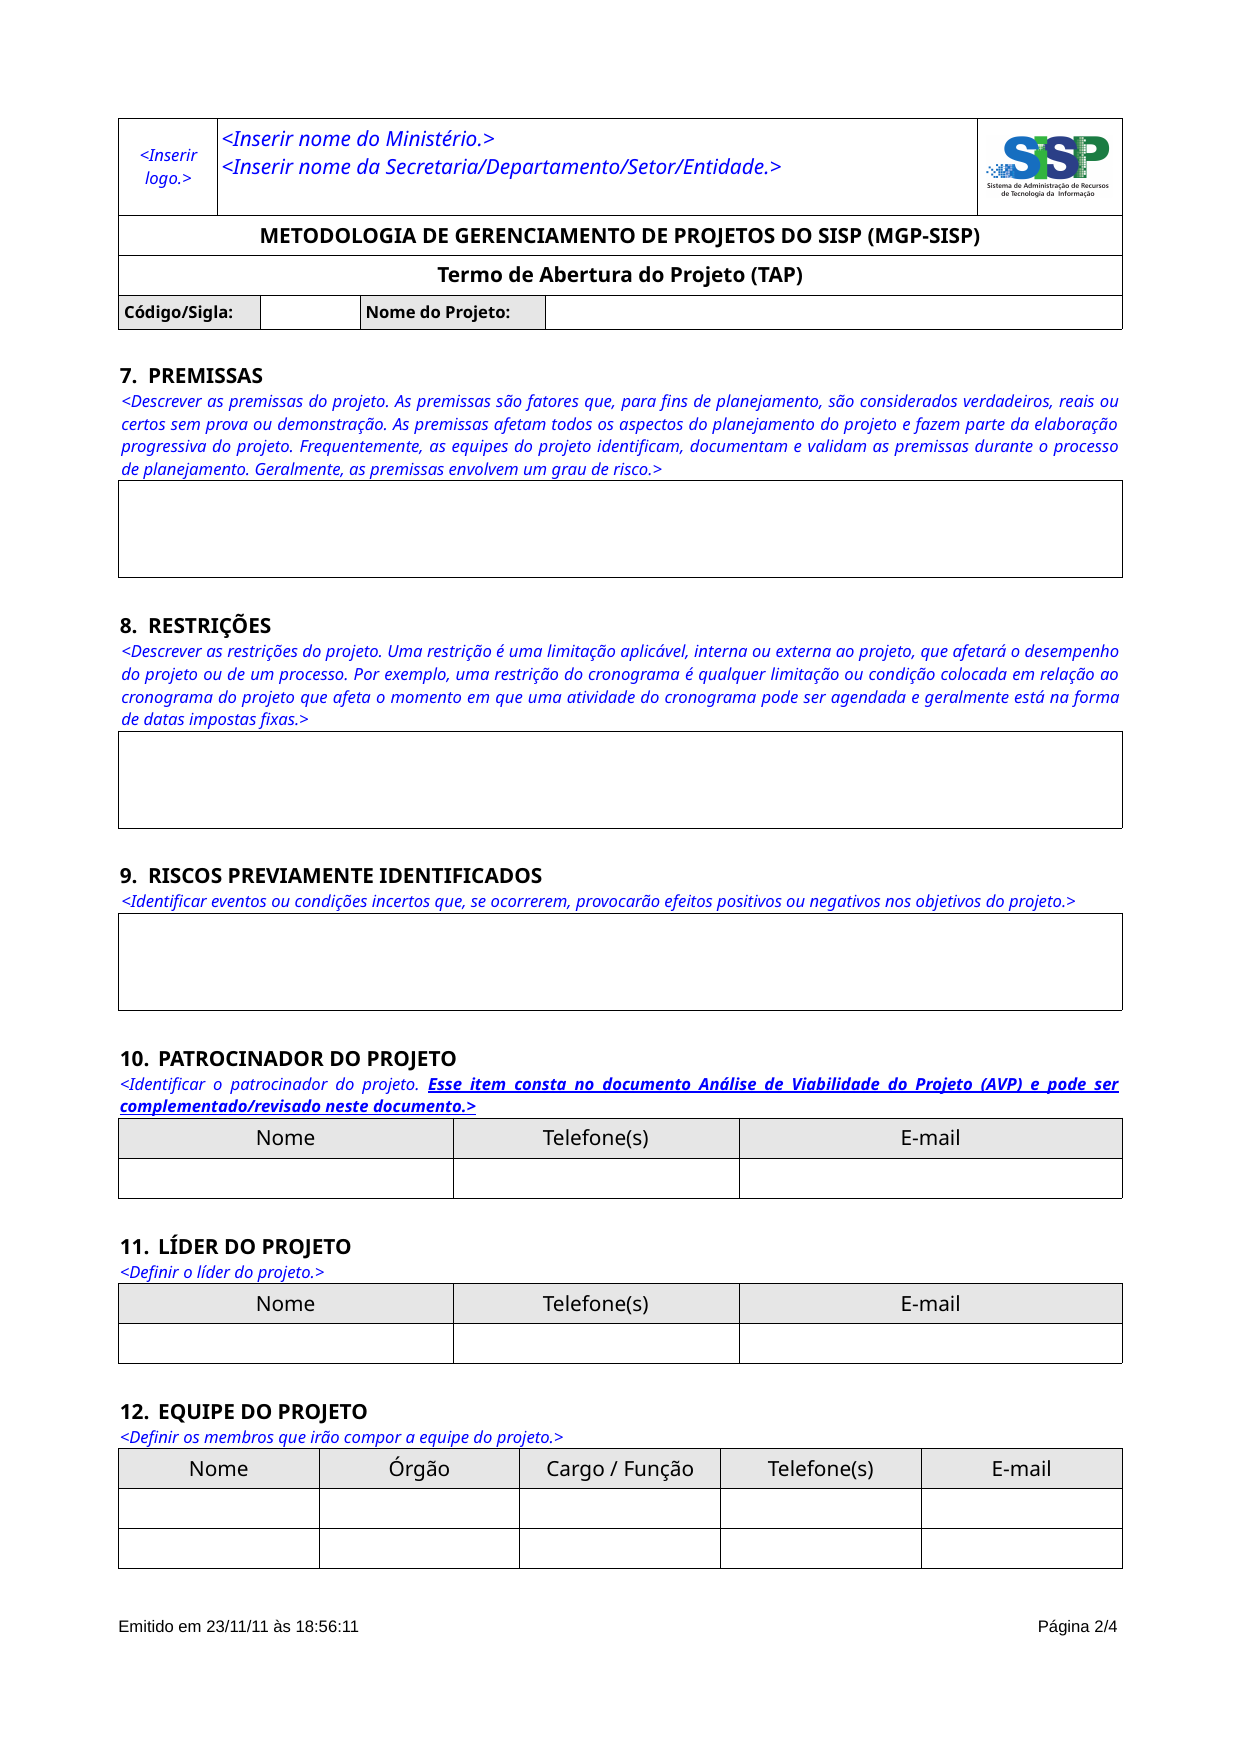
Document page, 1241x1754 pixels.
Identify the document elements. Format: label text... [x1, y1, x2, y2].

table_cell [119, 1159, 453, 1198]
table_cell [119, 1324, 453, 1363]
table_header Cargo / Função [520, 1449, 720, 1488]
table_header E-mail [740, 1119, 1122, 1158]
table_cell [454, 1324, 739, 1363]
list <Identificar o patrocinador do projeto. Esse item consta no documento Análise de Viabilidade do Projeto (AVP) e pode ser complementado/revisado neste documento.> [119, 1072, 1122, 1118]
list <Descrever as restrições do projeto. Uma restrição é uma limitação aplicável, interna ou externa ao projeto, que afetará o desempenho do projeto ou de um processo. Por exemplo, uma restrição do cronograma é qualquer limitação ou condição colocada em relação ao cronograma do projeto que afeta o momento em que uma atividade do cronograma pode ser agendada e geralmente está na forma de datas impostas fixas.> [121, 640, 1122, 731]
table_header Nome [119, 1284, 453, 1323]
table_header [119, 481, 1122, 577]
table_cell [740, 1159, 1122, 1198]
table_header Telefone(s) [454, 1119, 739, 1158]
list LÍDER DO PROJETO [119, 1232, 1122, 1260]
list PATROCINADOR DO PROJETO [119, 1044, 1122, 1072]
table_header [119, 732, 1122, 827]
table_cell [520, 1529, 720, 1568]
table_cell [320, 1489, 519, 1528]
table_cell [454, 1159, 739, 1198]
list <Definir o líder do projeto.> [119, 1260, 1122, 1283]
list RESTRIÇÕES [119, 611, 1122, 640]
table_cell [922, 1489, 1122, 1528]
table_cell [520, 1489, 720, 1528]
table_cell [320, 1529, 519, 1568]
list EQUIPE DO PROJETO [119, 1397, 1122, 1426]
table_cell [721, 1489, 921, 1528]
list <Definir os membros que irão compor a equipe do projeto.> [119, 1426, 1122, 1448]
table_cell [721, 1529, 921, 1568]
table_cell [119, 1529, 319, 1568]
list RISCOS PREVIAMENTE IDENTIFICADOS [119, 862, 1122, 890]
table_cell [922, 1529, 1122, 1568]
table_header Nome [119, 1449, 319, 1488]
list <Descrever as premissas do projeto. As premissas são fatores que, para fins de planejamento, são considerados verdadeiros, reais ou certos sem prova ou demonstração. As premissas afetam todos os aspectos do planejamento do projeto e fazem parte da elaboração progressiva do projeto. Frequentemente, as equipes do projeto identificam, documentam e validam as premissas durante o processo de planejamento. Geralmente, as premissas envolvem um grau de risco.> [121, 389, 1122, 480]
list PREMISSAS [119, 361, 1122, 389]
list <Identificar eventos ou condições incertos que, se ocorrerem, provocarão efeitos positivos ou negativos nos objetivos do projeto.> [121, 890, 1122, 913]
table_cell [119, 1489, 319, 1528]
table_header Órgão [320, 1449, 519, 1488]
table_cell [740, 1324, 1122, 1363]
table_header E-mail [922, 1449, 1122, 1488]
table_header [119, 914, 1122, 1010]
table_header Telefone(s) [721, 1449, 921, 1488]
table_header Telefone(s) [454, 1284, 739, 1323]
table_header E-mail [740, 1284, 1122, 1323]
picture [986, 135, 1113, 198]
table_header Nome [119, 1119, 453, 1158]
